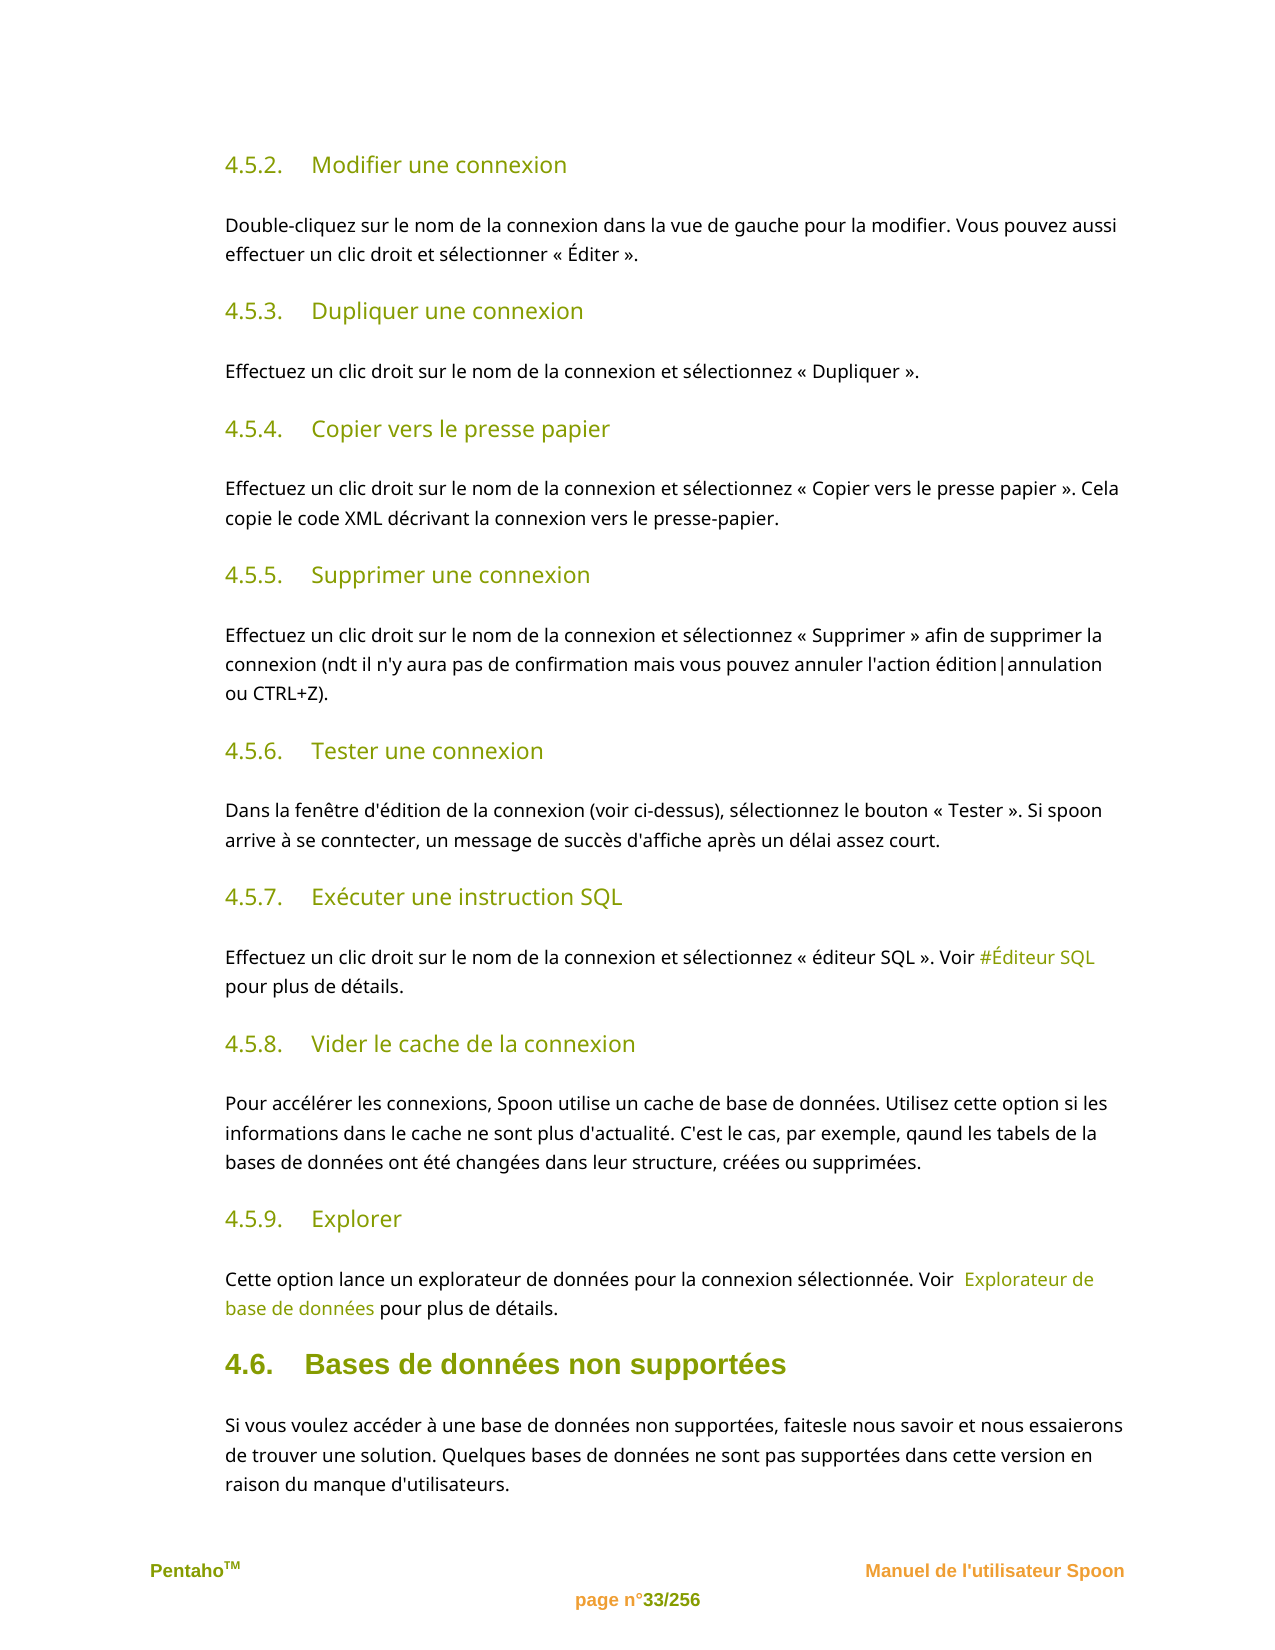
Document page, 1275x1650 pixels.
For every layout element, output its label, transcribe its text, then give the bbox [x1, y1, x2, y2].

subtitle Vider le cache de la connexion [225, 1029, 1125, 1058]
subtitle Tester une connexion [225, 736, 1125, 765]
text Effectuez un clic droit sur le nom de la connexion et sélectionnez « Supprimer » afin de supprimer la connexion (ndt il n'y aura pas de confirmation mais vous pouvez annuler l'action édition|annulation ou CTRL+Z). [225, 619, 1125, 706]
text Double-cliquez sur le nom de la connexion dans la vue de gauche pour la modifier. Vous pouvez aussi effectuer un clic droit et sélectionner « Éditer ». [225, 209, 1125, 267]
text Pour accélérer les connexions, Spoon utilise un cache de base de données. Utilisez cette option si les informations dans le cache ne sont plus d'actualité. C'est le cas, par exemple, qaund les tabels de la bases de données ont été changées dans leur structure, créées ou supprimées. [225, 1087, 1125, 1175]
text Dans la fenêtre d'édition de la connexion (voir ci-dessus), sélectionnez le bouton « Tester ». Si spoon arrive à se conntecter, un message de succès d'affiche après un délai assez court. [225, 794, 1125, 853]
subtitle Copier vers le presse papier [225, 414, 1125, 443]
subtitle Bases de données non supportées [225, 1351, 1125, 1380]
subtitle Exécuter une instruction SQL [225, 882, 1125, 911]
text Si vous voulez accéder à une base de données non supportées, faitesle nous savoir et nous essaierons de trouver une solution. Quelques bases de données ne sont pas supportées dans cette version en raison du manque d'utilisateurs. [225, 1409, 1125, 1497]
subtitle Modifier une connexion [225, 150, 1125, 179]
text Effectuez un clic droit sur le nom de la connexion et sélectionnez « Copier vers le presse papier ». Cela copie le code XML décrivant la connexion vers le presse-papier. [225, 472, 1125, 531]
text Effectuez un clic droit sur le nom de la connexion et sélectionnez « Dupliquer ». [225, 355, 1125, 384]
text Cette option lance un explorateur de données pour la connexion sélectionnée. Voir Explorateur de base de données pour plus de détails. [225, 1263, 1125, 1321]
subtitle Dupliquer une connexion [225, 296, 1125, 326]
subtitle Explorer [225, 1204, 1125, 1233]
text Effectuez un clic droit sur le nom de la connexion et sélectionnez « éditeur SQL ». Voir #Éditeur SQL pour plus de détails. [225, 941, 1125, 999]
subtitle Supprimer une connexion [225, 560, 1125, 589]
